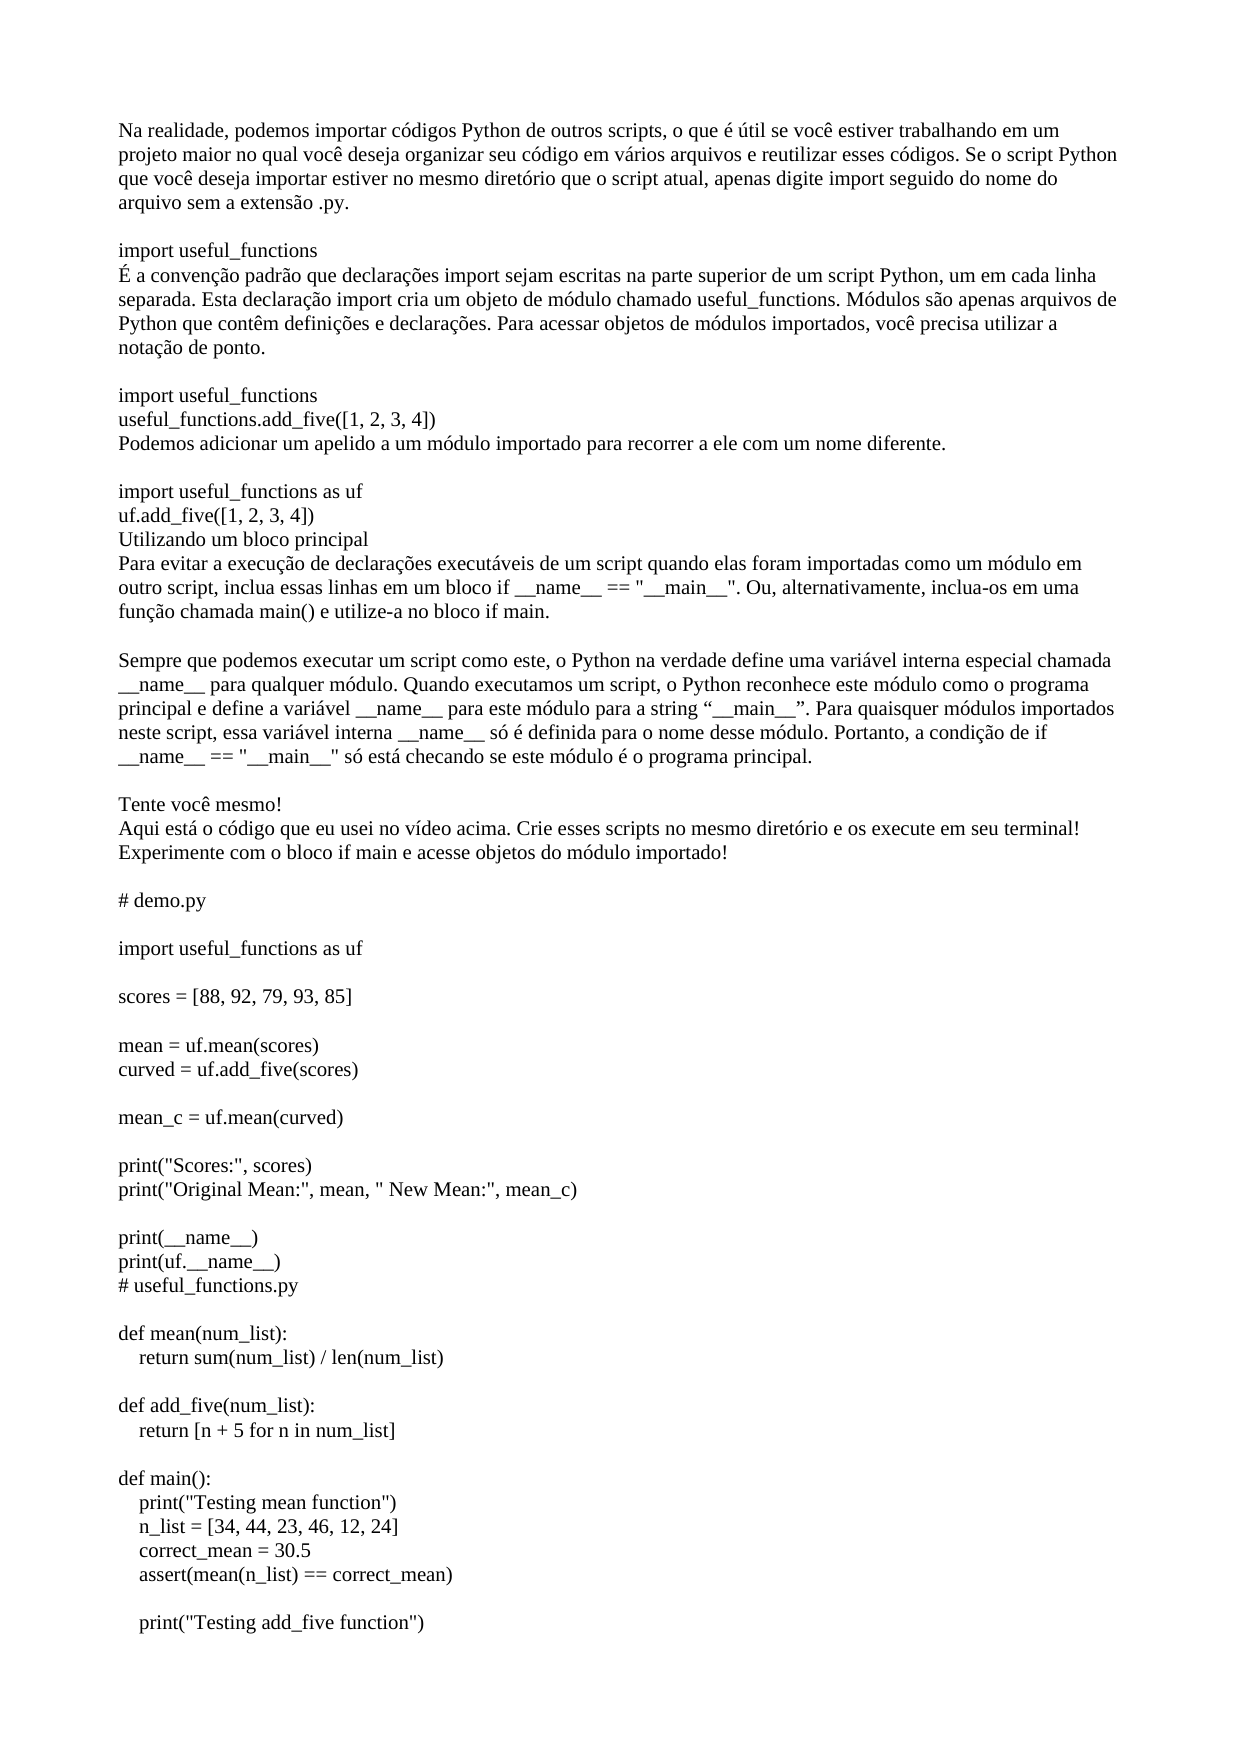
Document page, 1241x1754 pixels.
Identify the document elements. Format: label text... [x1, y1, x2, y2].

text def add_five(num_list): [118, 1393, 1122, 1417]
text import useful_functions as uf [118, 479, 1122, 503]
text mean_c = uf.mean(curved) [118, 1105, 1122, 1129]
text # demo.py [118, 888, 1122, 912]
text print("Original Mean:", mean, " New Mean:", mean_c) [118, 1177, 1122, 1201]
text print(uf.__name__) [118, 1249, 1122, 1273]
text # useful_functions.py [118, 1273, 1122, 1297]
text Aqui está o código que eu usei no vídeo acima. Crie esses scripts no mesmo diretório e os execute em seu terminal! Experimente com o bloco if main e acesse objetos do módulo importado! [118, 816, 1122, 864]
text return sum(num_list) / len(num_list) [118, 1345, 1122, 1369]
text scores = [88, 92, 79, 93, 85] [118, 984, 1122, 1008]
text Tente você mesmo! [118, 792, 1122, 816]
text def main(): [118, 1466, 1122, 1490]
text correct_mean = 30.5 [118, 1538, 1122, 1562]
text mean = uf.mean(scores) [118, 1032, 1122, 1057]
text n_list = [34, 44, 23, 46, 12, 24] [118, 1514, 1122, 1538]
text print(__name__) [118, 1225, 1122, 1249]
text print("Scores:", scores) [118, 1153, 1122, 1177]
text Sempre que podemos executar um script como este, o Python na verdade define uma variável interna especial chamada __name__ para qualquer módulo. Quando executamos um script, o Python reconhece este módulo como o programa principal e define a variável __name__ para este módulo para a string “__main__”. Para quaisquer módulos importados neste script, essa variável interna __name__ só é definida para o nome desse módulo. Portanto, a condição de if __name__ == "__main__" só está checando se este módulo é o programa principal. [118, 647, 1122, 768]
text Podemos adicionar um apelido a um módulo importado para recorrer a ele com um nome diferente. [118, 431, 1122, 455]
text print("Testing mean function") [118, 1490, 1122, 1514]
text def mean(num_list): [118, 1321, 1122, 1345]
text Na realidade, podemos importar códigos Python de outros scripts, o que é útil se você estiver trabalhando em um projeto maior no qual você deseja organizar seu código em vários arquivos e reutilizar esses códigos. Se o script Python que você deseja importar estiver no mesmo diretório que o script atual, apenas digite import seguido do nome do arquivo sem a extensão .py. [118, 118, 1122, 214]
text É a convenção padrão que declarações import sejam escritas na parte superior de um script Python, um em cada linha separada. Esta declaração import cria um objeto de módulo chamado useful_functions. Módulos são apenas arquivos de Python que contêm definições e declarações. Para acessar objetos de módulos importados, você precisa utilizar a notação de ponto. [118, 262, 1122, 359]
text Utilizando um bloco principal [118, 527, 1122, 551]
text import useful_functions as uf [118, 936, 1122, 960]
text curved = uf.add_five(scores) [118, 1057, 1122, 1081]
text import useful_functions [118, 383, 1122, 407]
text assert(mean(n_list) == correct_mean) [118, 1562, 1122, 1586]
text print("Testing add_five function") [118, 1610, 1122, 1634]
text import useful_functions [118, 238, 1122, 262]
text Para evitar a execução de declarações executáveis de um script quando elas foram importadas como um módulo em outro script, inclua essas linhas em um bloco if __name__ == "__main__". Ou, alternativamente, inclua-os em uma função chamada main() e utilize-a no bloco if main. [118, 551, 1122, 623]
text useful_functions.add_five([1, 2, 3, 4]) [118, 407, 1122, 431]
text uf.add_five([1, 2, 3, 4]) [118, 503, 1122, 527]
text return [n + 5 for n in num_list] [118, 1417, 1122, 1442]
